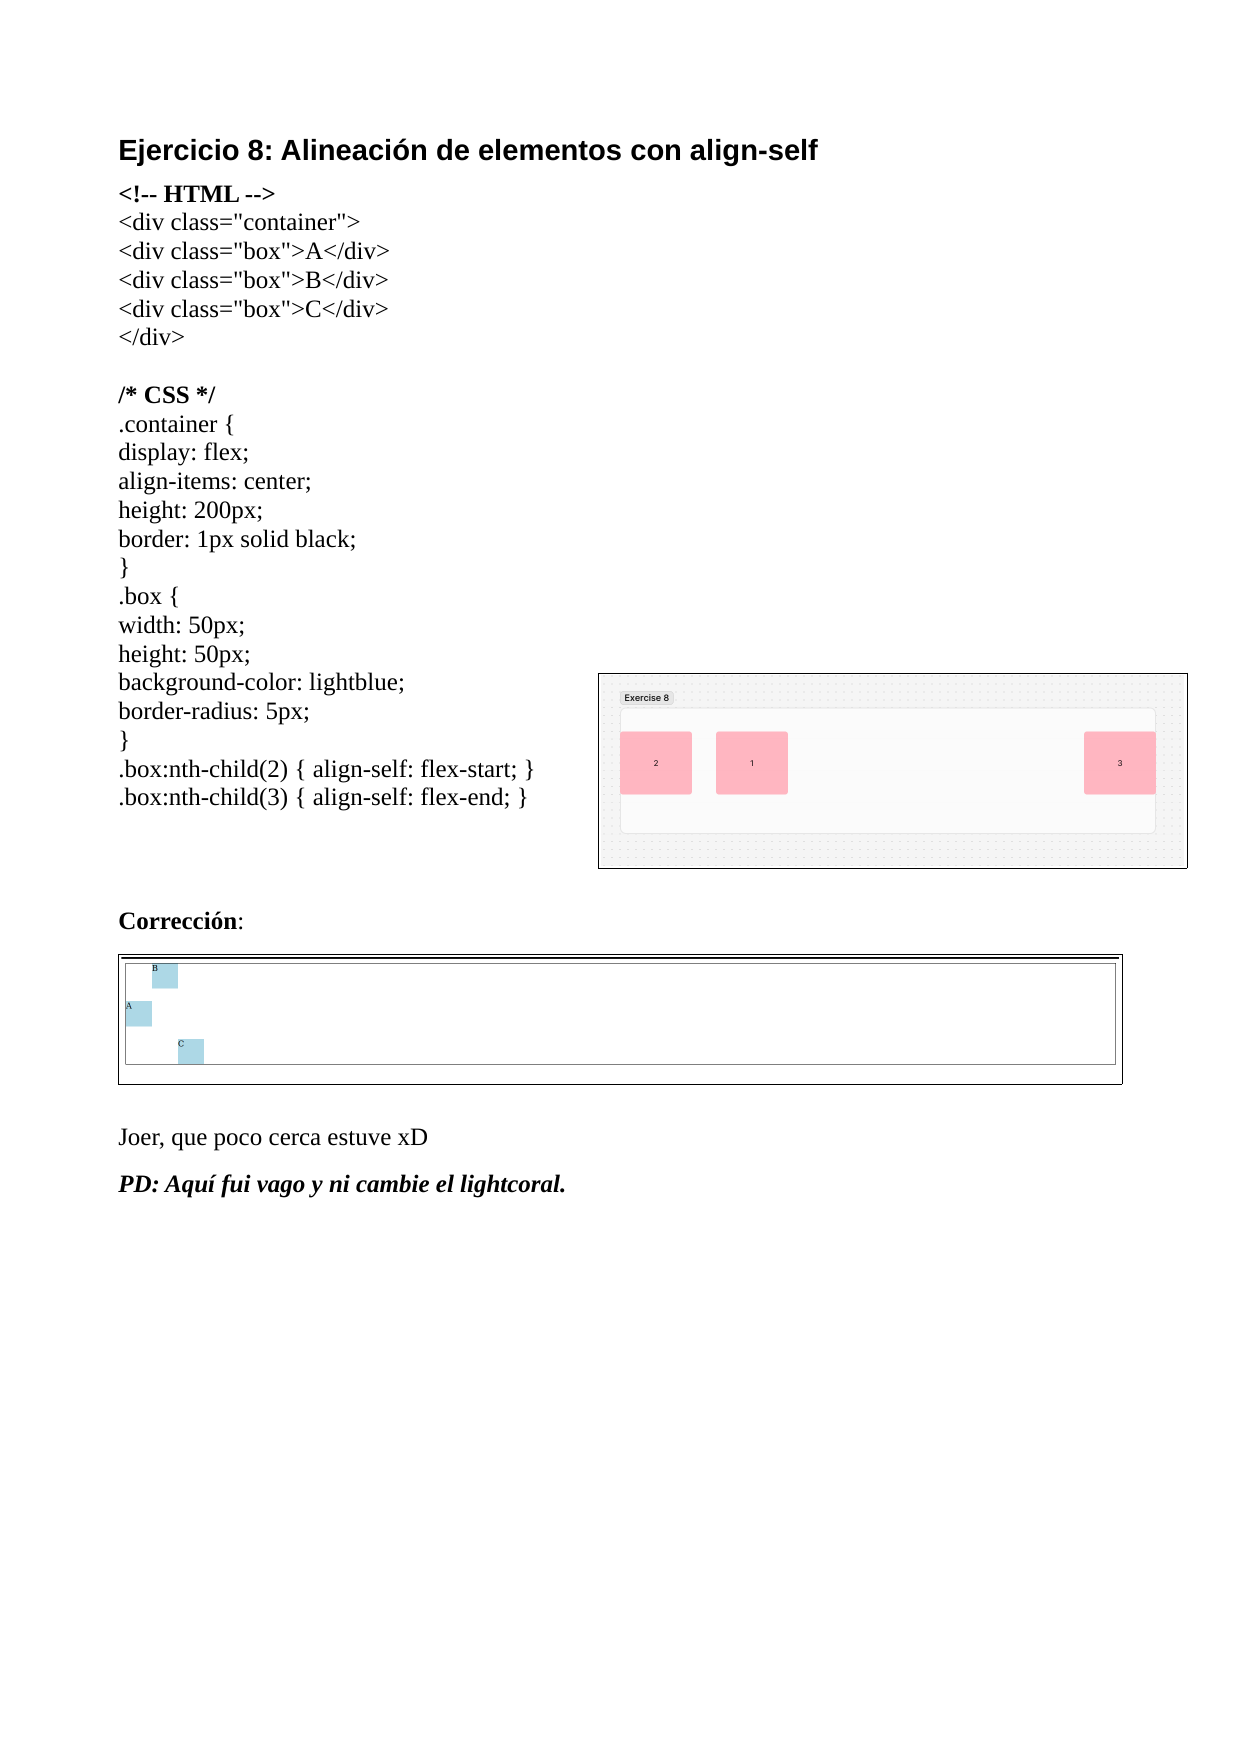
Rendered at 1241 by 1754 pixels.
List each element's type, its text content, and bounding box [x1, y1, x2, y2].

table_header <!-- HTML --> <div class="container"> <div class="box">A</div> <div class="box">B</div> <div class="box">C</div> </div> /* CSS */ .container { display: flex; align-items: center; height: 200px; border: 1px solid black; } .box { width: 50px; height: 50px; background-color: lightblue; border-radius: 5px; } .box:nth-child(2) { align-self: flex-start; } .box:nth-child(3) { align-self: flex-end; } [118, 179, 1122, 811]
text Corrección: [118, 906, 1122, 935]
text Joer, que poco cerca estuve xD [118, 1085, 1122, 1150]
text PD: Aquí fui vago y ni cambie el lightcoral. [118, 1169, 1122, 1198]
subtitle Ejercicio 8: Alineación de elementos con align-self [118, 133, 1122, 166]
picture [121, 957, 1119, 1082]
table_header [599, 674, 1187, 868]
picture [601, 675, 1184, 866]
text [119, 955, 1122, 1084]
